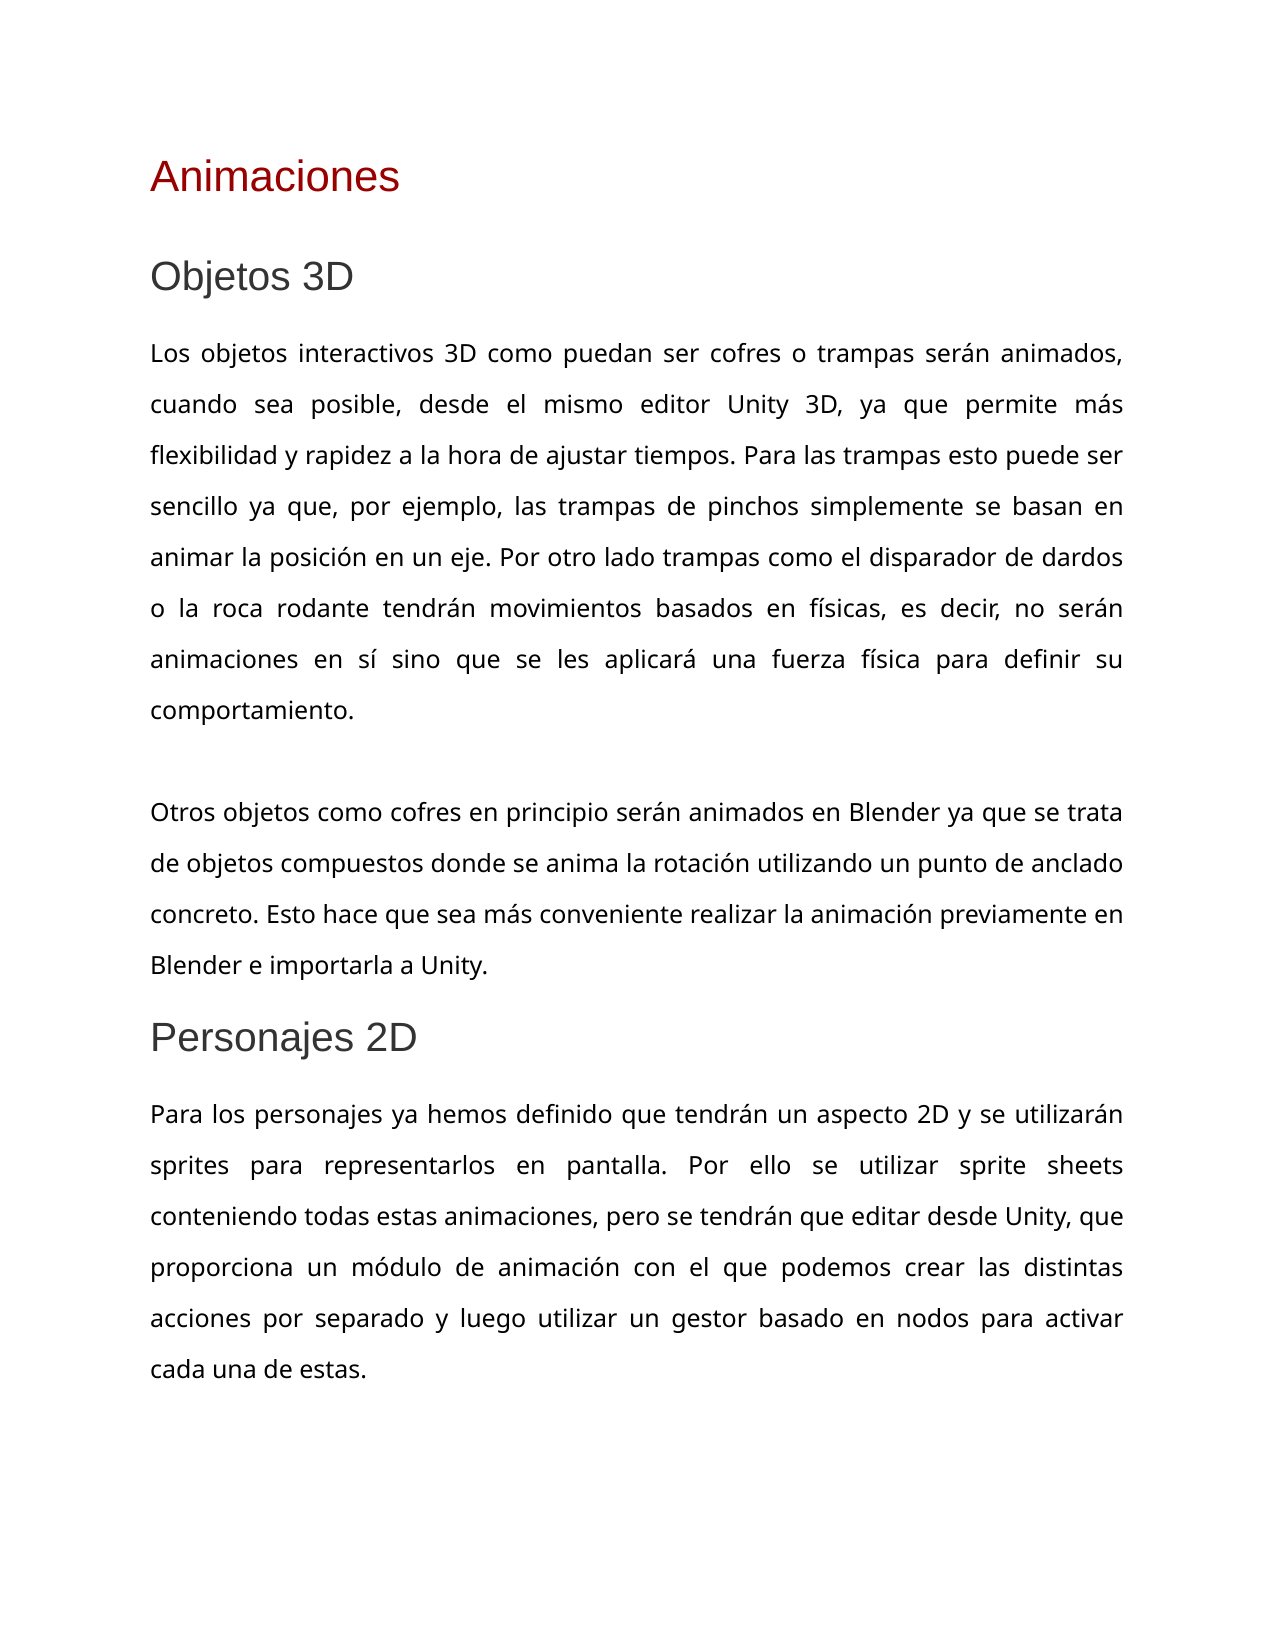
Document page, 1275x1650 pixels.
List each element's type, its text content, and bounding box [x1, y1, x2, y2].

text Otros objetos como cofres en principio serán animados en Blender ya que se trata de objetos compuestos donde se anima la rotación utilizando un punto de anclado concreto. Esto hace que sea más conveniente realizar la animación previamente en Blender e importarla a Unity. [150, 795, 1125, 982]
text Para los personajes ya hemos definido que tendrán un aspecto 2D y se utilizarán sprites para representarlos en pantalla. Por ello se utilizar sprite sheets conteniendo todas estas animaciones, pero se tendrán que editar desde Unity, que proporciona un módulo de animación con el que podemos crear las distintas acciones por separado y luego utilizar un gestor basado en nodos para activar cada una de estas. [150, 1096, 1125, 1386]
subtitle Animaciones [150, 150, 1125, 200]
subtitle Personajes 2D [150, 1013, 1125, 1061]
text Los objetos interactivos 3D como puedan ser cofres o trampas serán animados, cuando sea posible, desde el mismo editor Unity 3D, ya que permite más flexibilidad y rapidez a la hora de ajustar tiempos. Para las trampas esto puede ser sencillo ya que, por ejemplo, las trampas de pinchos simplemente se basan en animar la posición en un eje. Por otro lado trampas como el disparador de dardos o la roca rodante tendrán movimientos basados en físicas, es decir, no serán animaciones en sí sino que se les aplicará una fuerza física para definir su comportamiento. [150, 335, 1125, 727]
subtitle Objetos 3D [150, 252, 1125, 299]
